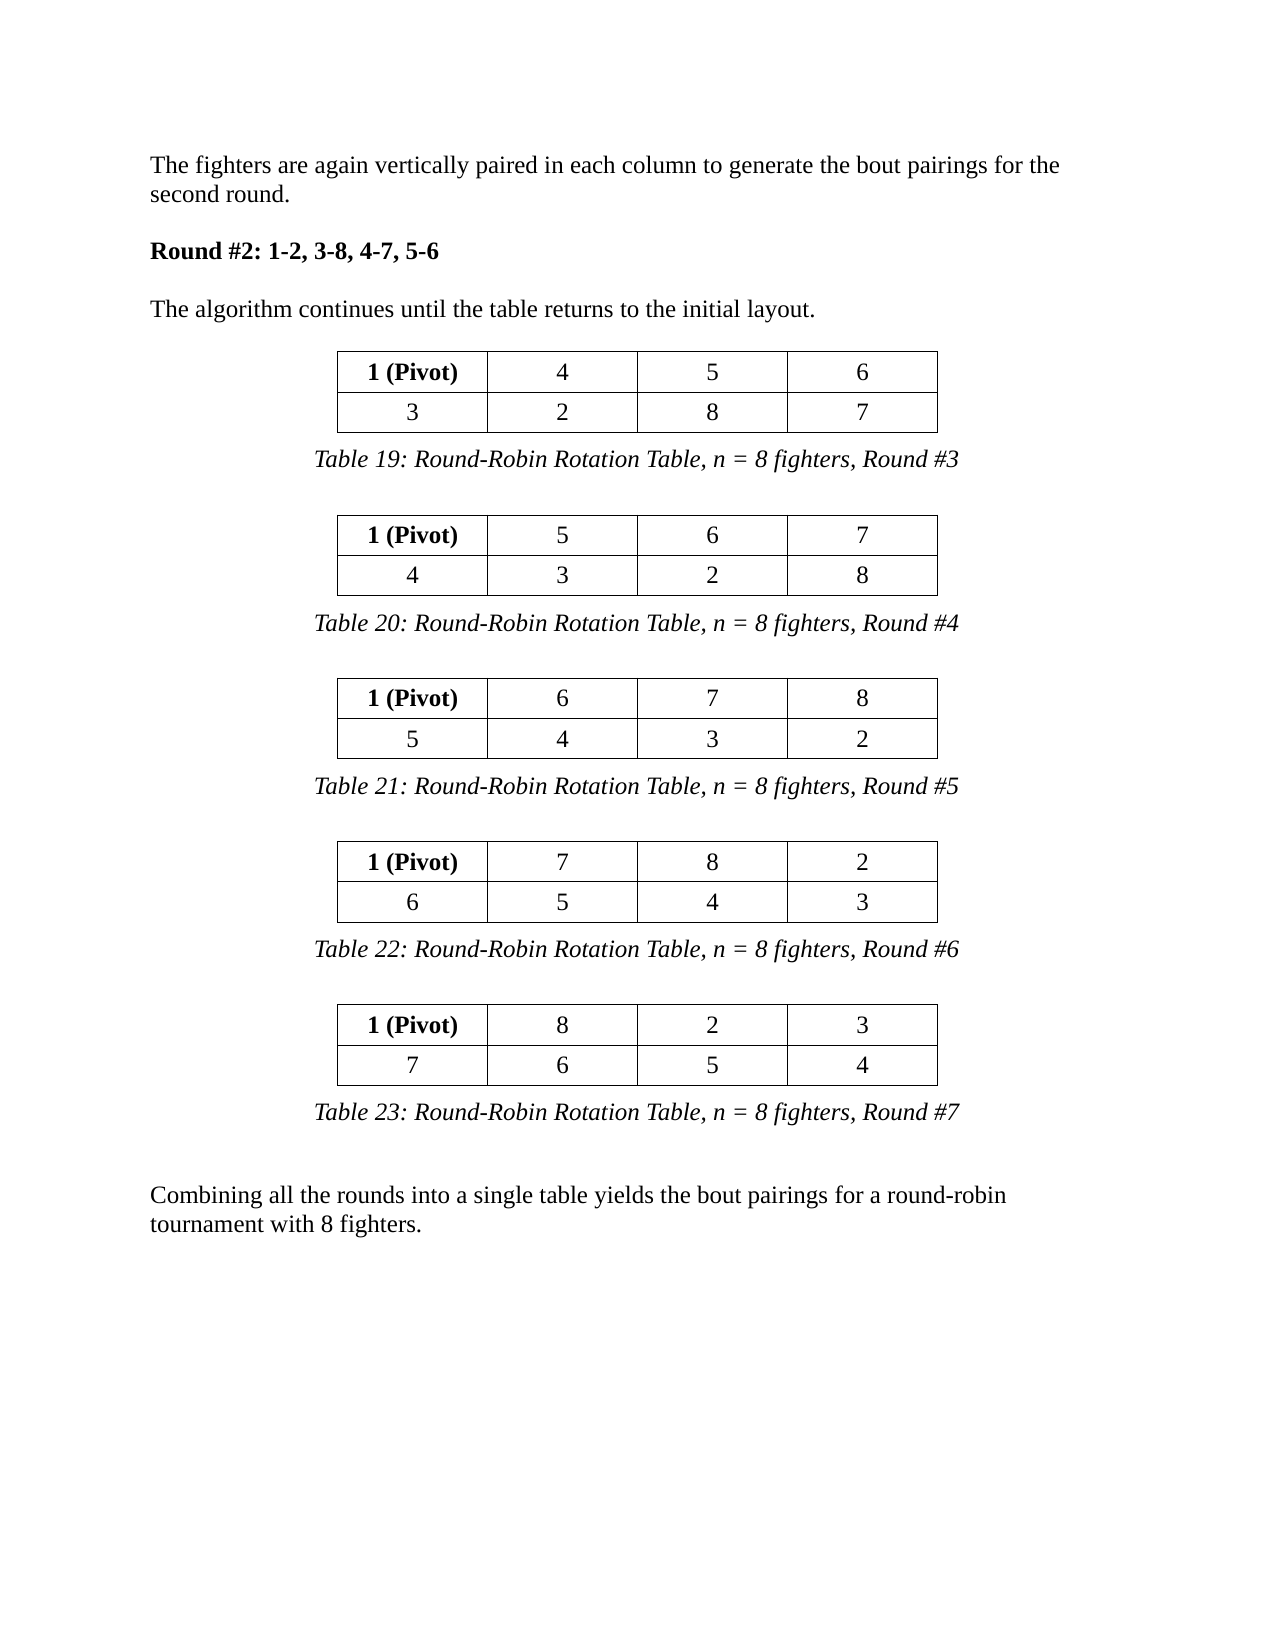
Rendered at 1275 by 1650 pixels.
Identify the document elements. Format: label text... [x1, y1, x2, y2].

table_cell 4 [638, 882, 787, 922]
table_header 7 [638, 679, 787, 718]
table_header 7 [488, 842, 637, 881]
table_cell 5 [638, 1046, 787, 1085]
table_cell 4 [338, 556, 487, 595]
table_header 6 [488, 679, 637, 718]
table_header 6 [638, 516, 787, 555]
table_cell 5 [488, 882, 637, 922]
text Table 21: Round-Robin Rotation Table, n = 8 fighters, Round #5 [150, 771, 1125, 800]
table_cell 3 [488, 556, 637, 595]
table_header 1 (Pivot) [338, 679, 487, 718]
table_header 8 [788, 679, 937, 718]
text Table 20: Round-Robin Rotation Table, n = 8 fighters, Round #4 [150, 608, 1125, 636]
text Table 19: Round-Robin Rotation Table, n = 8 fighters, Round #3 [150, 444, 1125, 473]
text Combining all the rounds into a single table yields the bout pairings for a round-robin tournament with 8 fighters. [150, 1180, 1125, 1237]
table_header 7 [788, 516, 937, 555]
table_cell 4 [488, 719, 637, 758]
table_header 1 (Pivot) [338, 1005, 487, 1044]
table_cell 4 [788, 1046, 937, 1085]
table_header 5 [638, 352, 787, 392]
table_header 6 [788, 352, 937, 392]
table_header 4 [488, 352, 637, 392]
table_header 2 [638, 1005, 787, 1044]
table_header 8 [488, 1005, 637, 1044]
table_header 2 [788, 842, 937, 881]
table_cell 8 [788, 556, 937, 595]
table_cell 3 [788, 882, 937, 922]
table_cell 2 [788, 719, 937, 758]
text Table 22: Round-Robin Rotation Table, n = 8 fighters, Round #6 [150, 934, 1125, 963]
table_header 5 [488, 516, 637, 555]
text Round #2: 1-2, 3-8, 4-7, 5-6 [150, 236, 1125, 265]
text The algorithm continues until the table returns to the initial layout. [150, 294, 1125, 322]
text Table 23: Round-Robin Rotation Table, n = 8 fighters, Round #7 [150, 1097, 1125, 1126]
table_cell 6 [338, 882, 487, 922]
table_cell 2 [488, 393, 637, 432]
table_header 1 (Pivot) [338, 842, 487, 881]
table_cell 7 [338, 1046, 487, 1085]
table_header 1 (Pivot) [338, 352, 487, 392]
table_cell 3 [338, 393, 487, 432]
table_cell 8 [638, 393, 787, 432]
table_cell 2 [638, 556, 787, 595]
table_cell 6 [488, 1046, 637, 1085]
table_cell 3 [638, 719, 787, 758]
table_cell 7 [788, 393, 937, 432]
table_header 1 (Pivot) [338, 516, 487, 555]
table_header 8 [638, 842, 787, 881]
table_header 3 [788, 1005, 937, 1044]
table_cell 5 [338, 719, 487, 758]
text The fighters are again vertically paired in each column to generate the bout pairings for the second round. [150, 150, 1125, 207]
